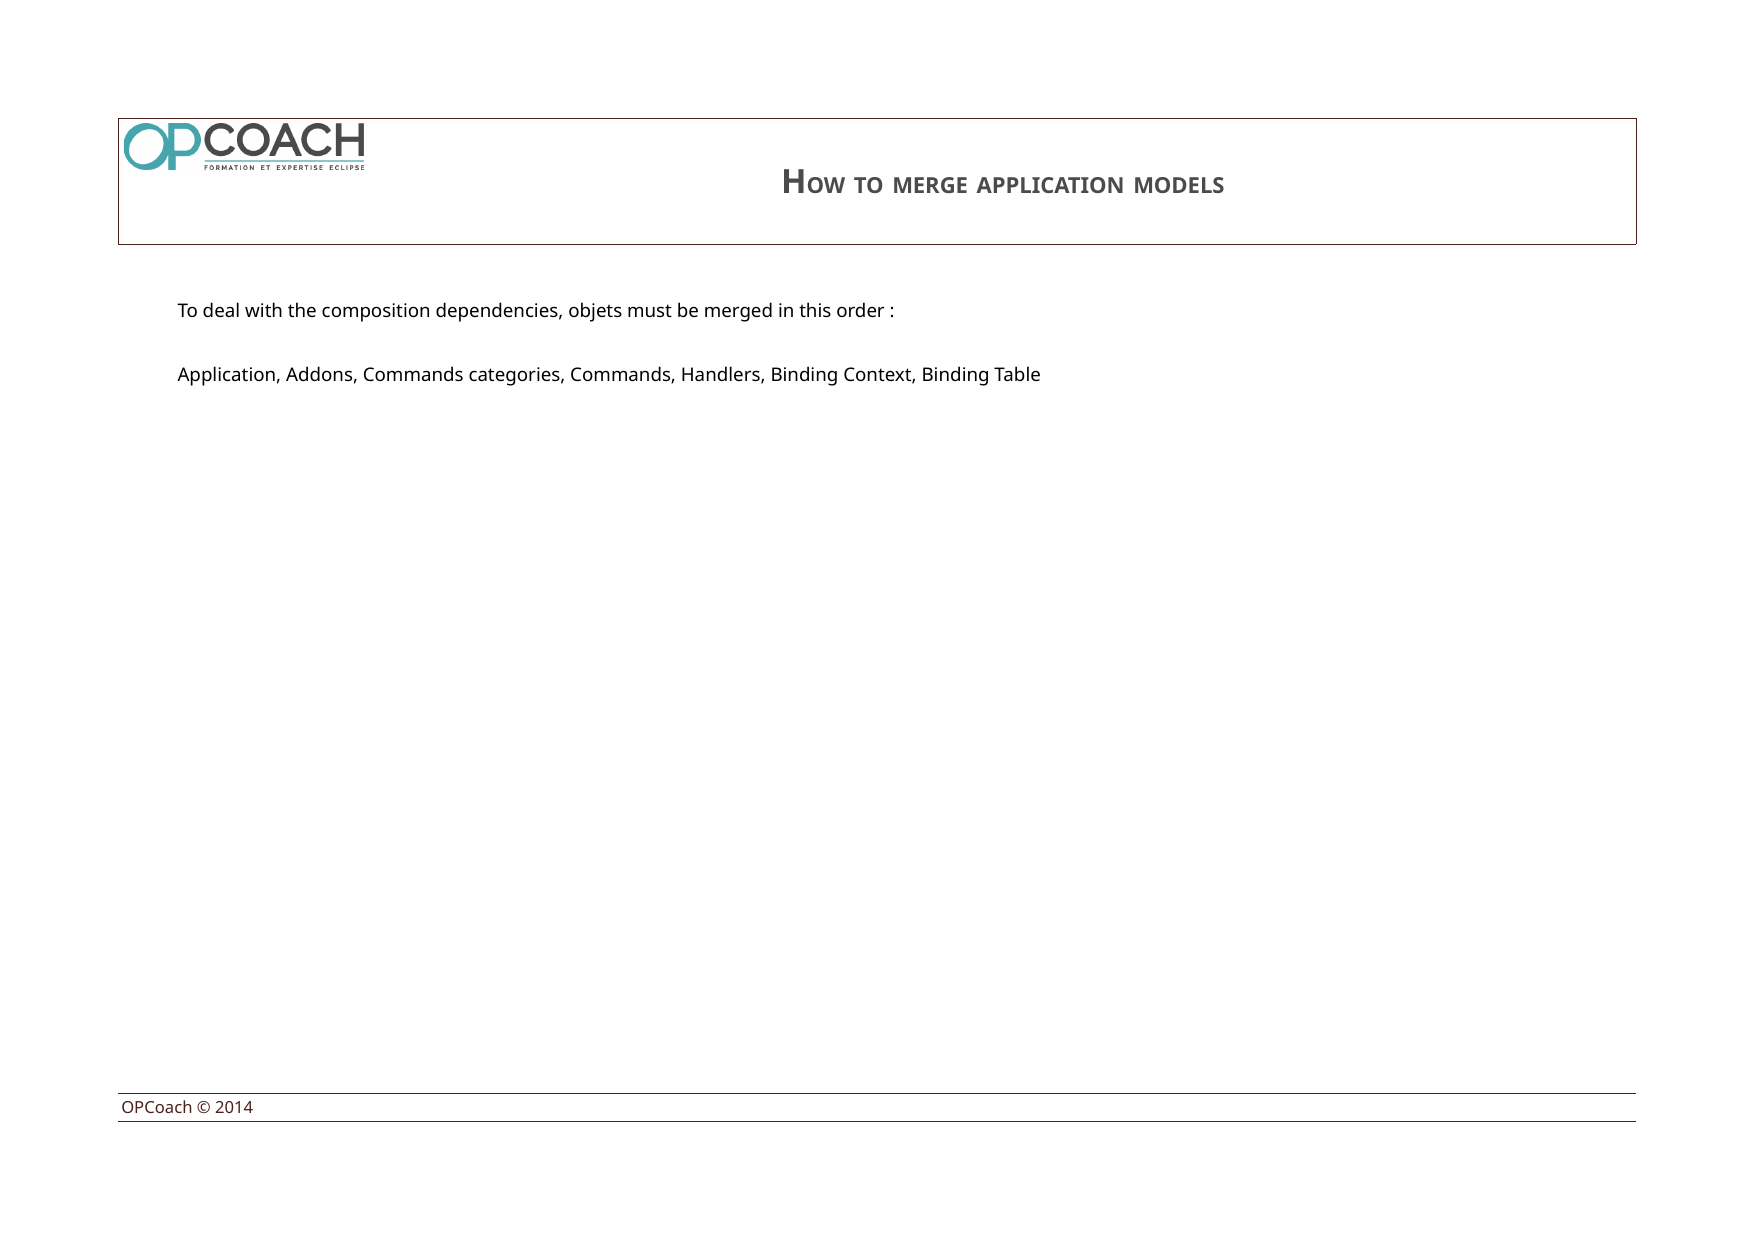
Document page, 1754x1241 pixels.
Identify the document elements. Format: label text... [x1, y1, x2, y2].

text To deal with the composition dependencies, objets must be merged in this order : [177, 298, 1636, 323]
picture [123, 123, 364, 170]
text Application, Addons, Commands categories, Commands, Handlers, Binding Context, Binding Table [177, 362, 1636, 387]
